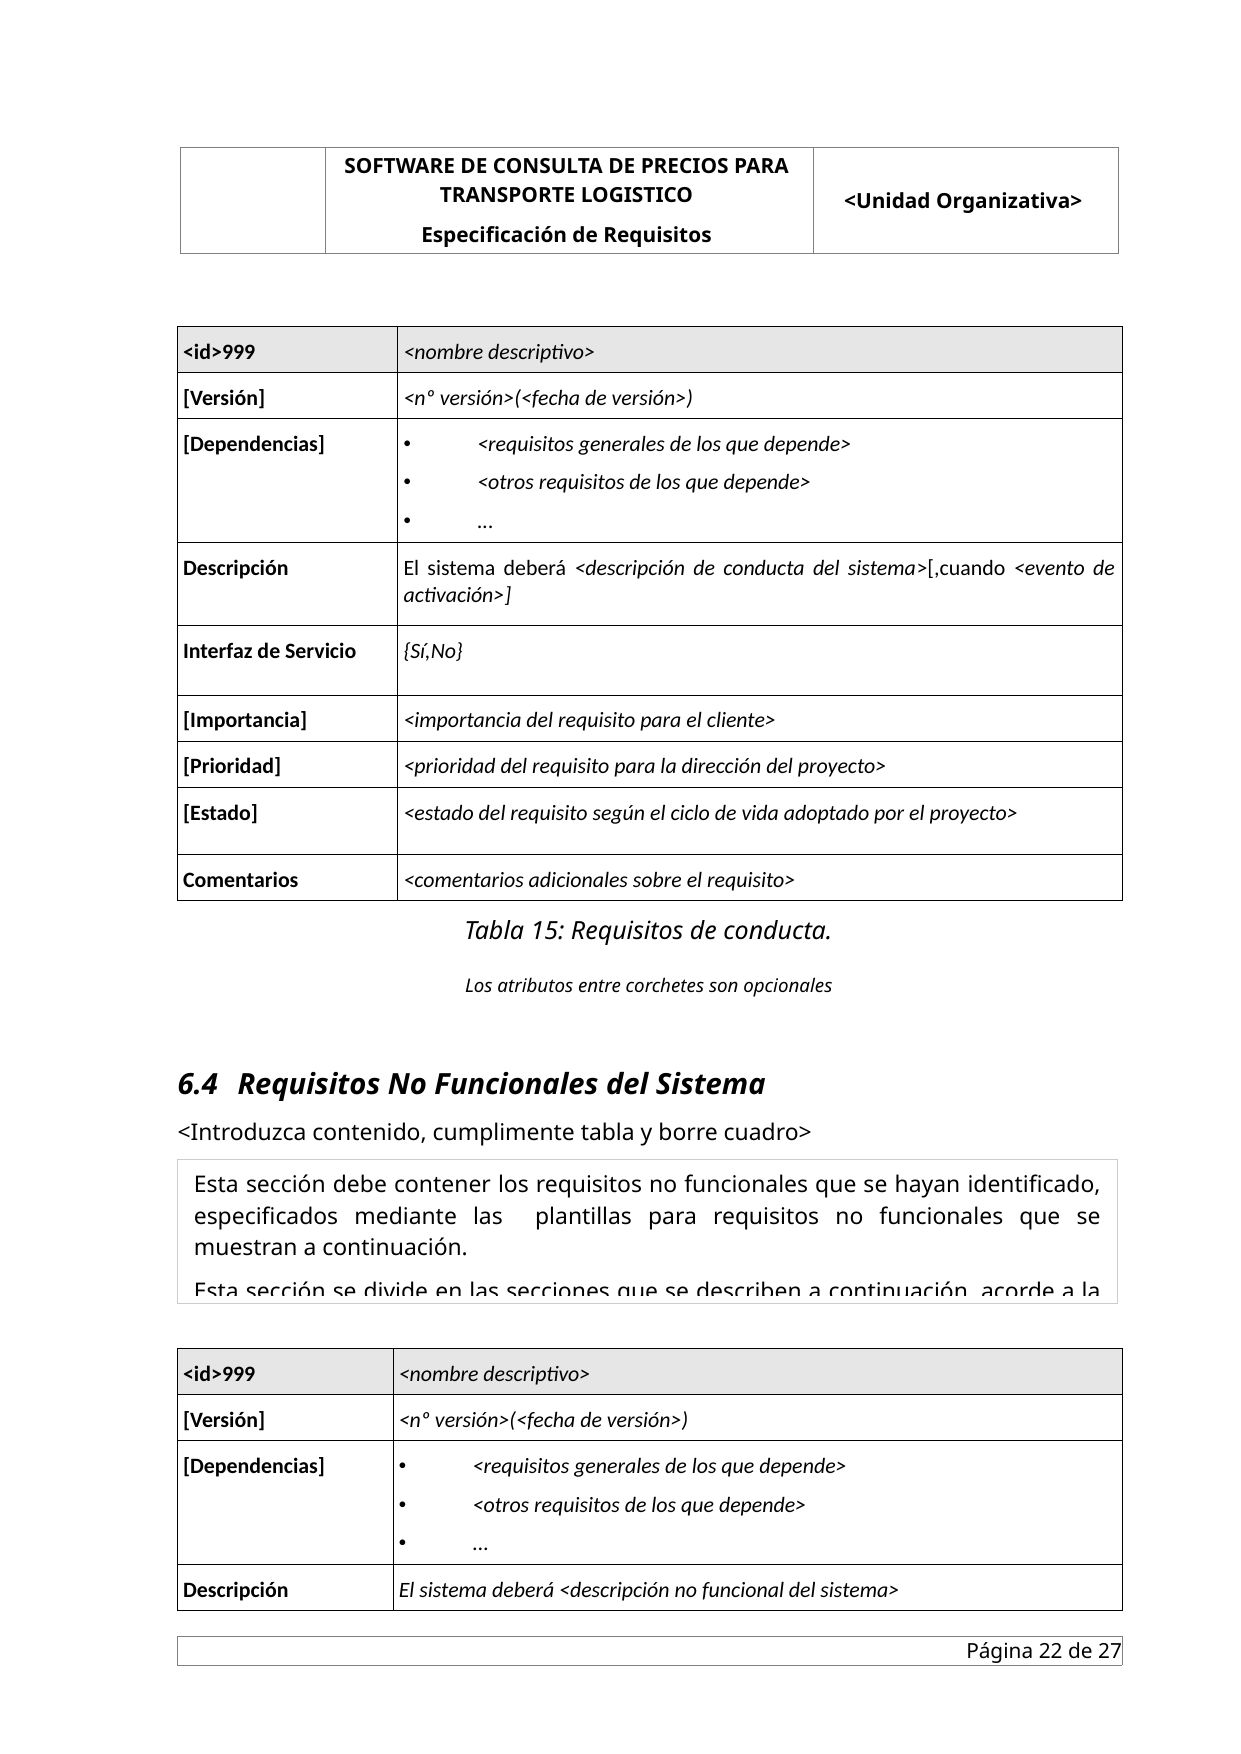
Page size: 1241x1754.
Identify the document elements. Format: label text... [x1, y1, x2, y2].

table_cell <requisitos generales de los que depende> <otros requisitos de los que depende> ... [394, 1441, 1122, 1564]
table_cell [Prioridad] [178, 742, 397, 787]
table_header <nombre descriptivo> [394, 1349, 1122, 1394]
table_cell Descripción [178, 1565, 393, 1610]
table_cell {Sí,No} [398, 626, 1122, 694]
table_cell <comentarios adicionales sobre el requisito> [398, 855, 1122, 900]
table_cell <estado del requisito según el ciclo de vida adoptado por el proyecto> [398, 788, 1122, 854]
table_cell <importancia del requisito para el cliente> [398, 696, 1122, 741]
table_cell [Dependencias] [178, 419, 397, 542]
table_cell El sistema deberá <descripción no funcional del sistema> [394, 1565, 1122, 1610]
table_cell <prioridad del requisito para la dirección del proyecto> [398, 742, 1122, 787]
table_cell [Versión] [178, 373, 397, 418]
text Esta sección debe contener los requisitos no funcionales que se hayan identificado, especificados mediante las plantillas para requisitos no funcionales que se muestran a continuación. [194, 1168, 1101, 1262]
text Los atributos entre corchetes son opcionales [177, 972, 1122, 997]
text <Introduzca contenido, cumplimente tabla y borre cuadro> [177, 1116, 1122, 1147]
table_cell [Importancia] [178, 696, 397, 741]
table_header <nombre descriptivo> [398, 327, 1122, 372]
table_cell <nº versión>(<fecha de versión>) [394, 1395, 1122, 1440]
text Tabla 15: Requisitos de conducta. [177, 913, 1122, 947]
table_cell El sistema deberá <descripción de conducta del sistema>[,cuando <evento de activación>] [398, 543, 1122, 624]
table_cell <requisitos generales de los que depende> <otros requisitos de los que depende> ... [398, 419, 1122, 542]
table_cell Descripción [178, 543, 397, 624]
text Esta sección se divide en las secciones que se describen a continuación, acorde a la taxonomía de requisitos de producto propuesta en Madeja. [194, 1275, 1101, 1295]
table_cell [Versión] [178, 1395, 393, 1440]
subtitle Requisitos No Funcionales del Sistema [177, 1063, 1122, 1103]
table_cell [Estado] [178, 788, 397, 854]
table_header <id>999 [178, 1349, 393, 1394]
table_cell Comentarios [178, 855, 397, 900]
table_cell <nº versión>(<fecha de versión>) [398, 373, 1122, 418]
table_cell [Dependencias] [178, 1441, 393, 1564]
table_header <id>999 [178, 327, 397, 372]
table_cell Interfaz de Servicio [178, 626, 397, 694]
